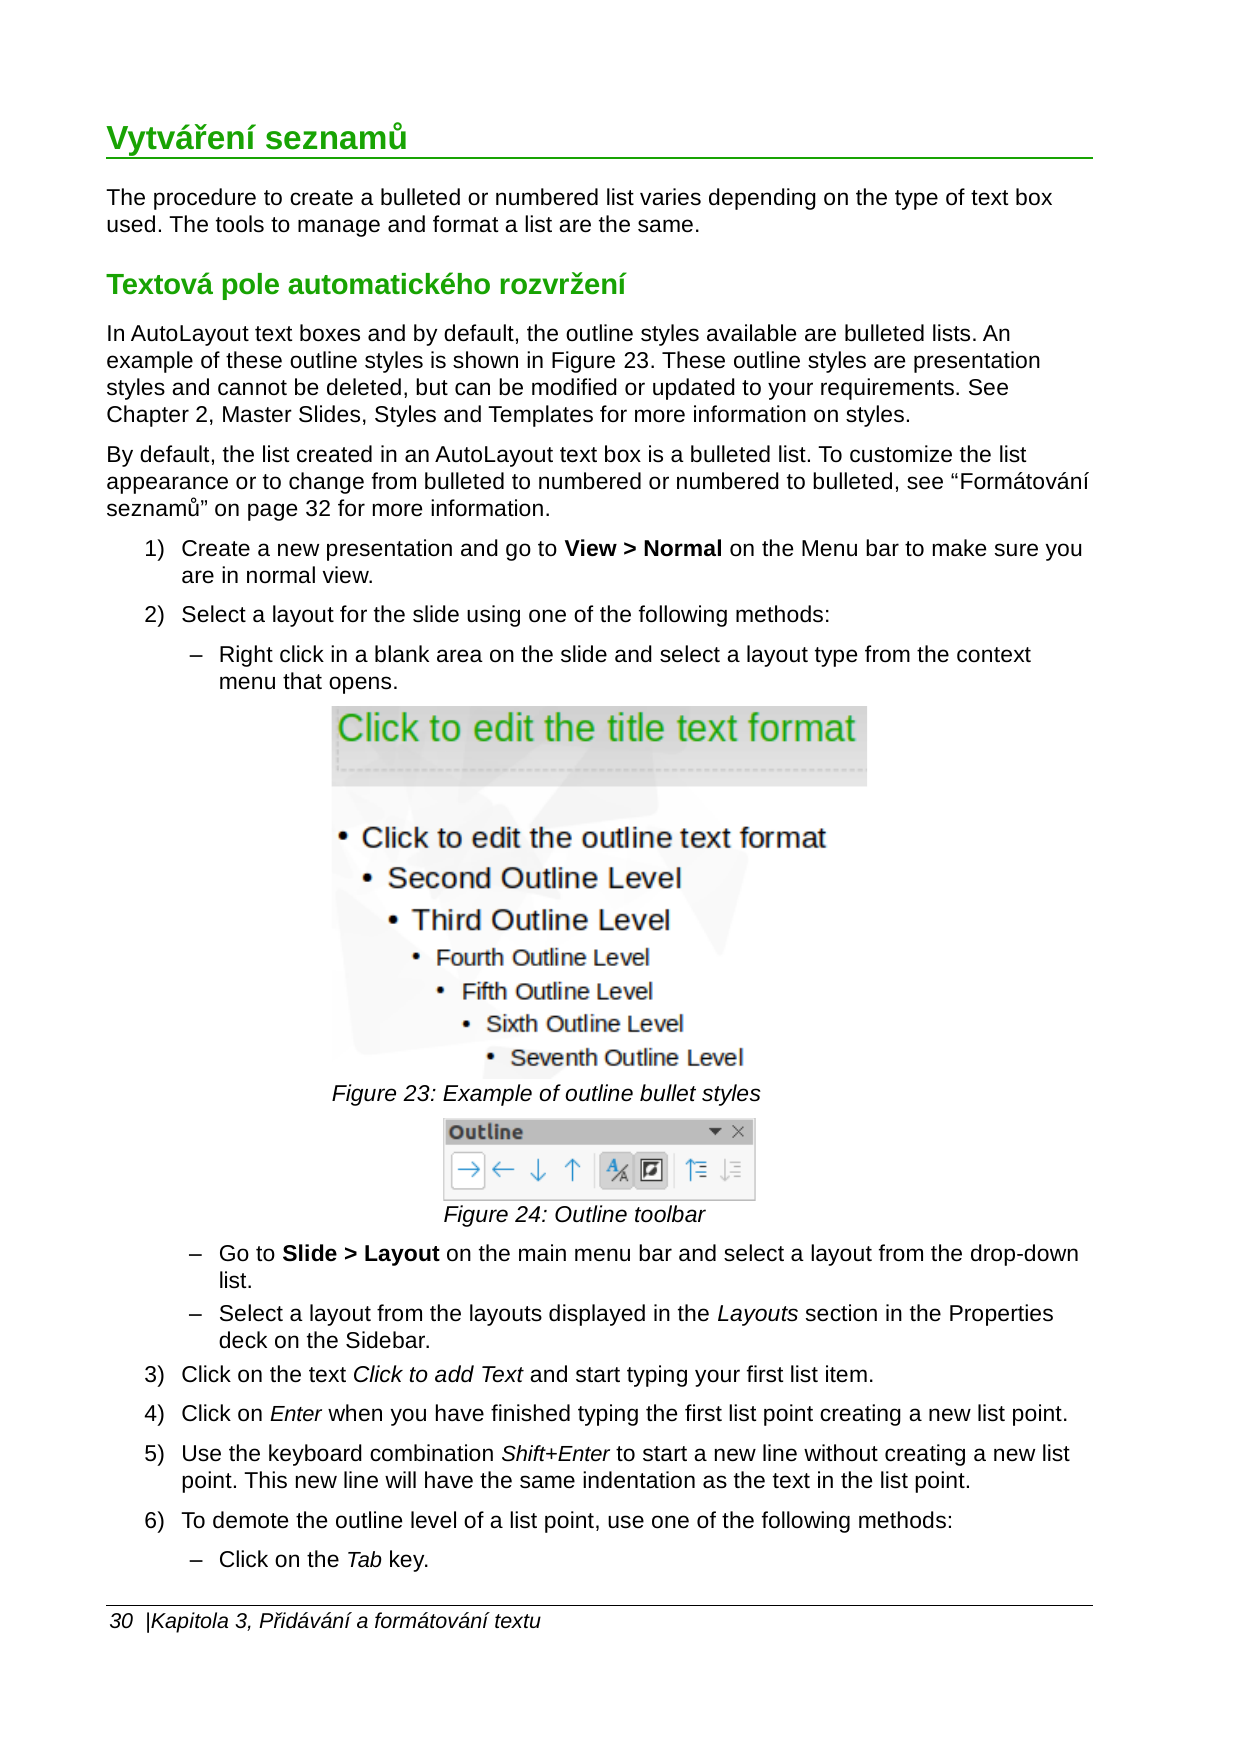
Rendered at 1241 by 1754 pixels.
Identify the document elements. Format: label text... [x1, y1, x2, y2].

list Select a layout for the slide using one of the following methods: [164, 601, 1093, 628]
text In AutoLayout text boxes and by default, the outline styles available are bulleted lists. An example of these outline styles is shown in Figure 23. These outline styles are presentation styles and cannot be deleted, but can be modified or updated to your requirements. See Chapter 2, Master Slides, Styles and Templates for more information on styles. [106, 319, 1093, 428]
list Click on Enter when you have finished typing the first list point creating a new list point. [164, 1400, 1093, 1427]
list Select a layout from the layouts displayed in the Layouts section in the Properties deck on the Sidebar. [189, 1300, 1093, 1354]
subtitle Vytváření seznamů [106, 118, 1093, 157]
list Click on the Tab key. [189, 1546, 1093, 1573]
text By default, the list created in an AutoLayout text box is a bulleted list. To customize the list appearance or to change from bulleted to numbered or numbered to bulleted, see “Formatting lists” on page 31 for more information. [106, 440, 1093, 521]
picture [443, 1118, 756, 1201]
list Create a new presentation and go to View > Normal on the Menu bar to make sure you are in normal view. [164, 534, 1093, 588]
text Figure 23: Example of outline bullet styles [332, 1079, 867, 1106]
list To demote the outline level of a list point, use one of the following methods: [164, 1506, 1093, 1533]
list Click on the text Click to add Text and start typing your first list item. [164, 1360, 1093, 1387]
list Use the keyboard combination Shift+Enter to start a new line without creating a new list point. This new line will have the same indentation as the text in the list point. [164, 1439, 1093, 1493]
picture [331, 706, 868, 1079]
text Figure 24: Outline toolbar [443, 1201, 756, 1227]
list Go to Slide > Layout on the main menu bar and select a layout from the drop-down list. [189, 1239, 1093, 1293]
subtitle Textová pole automatického rozvržení [106, 267, 1093, 301]
text The procedure to create a bulleted or numbered list varies depending on the type of text box used. The tools to manage and format a list are the same. [106, 184, 1093, 238]
list Right click in a blank area on the slide and select a layout type from the context menu that opens. [189, 640, 1093, 694]
